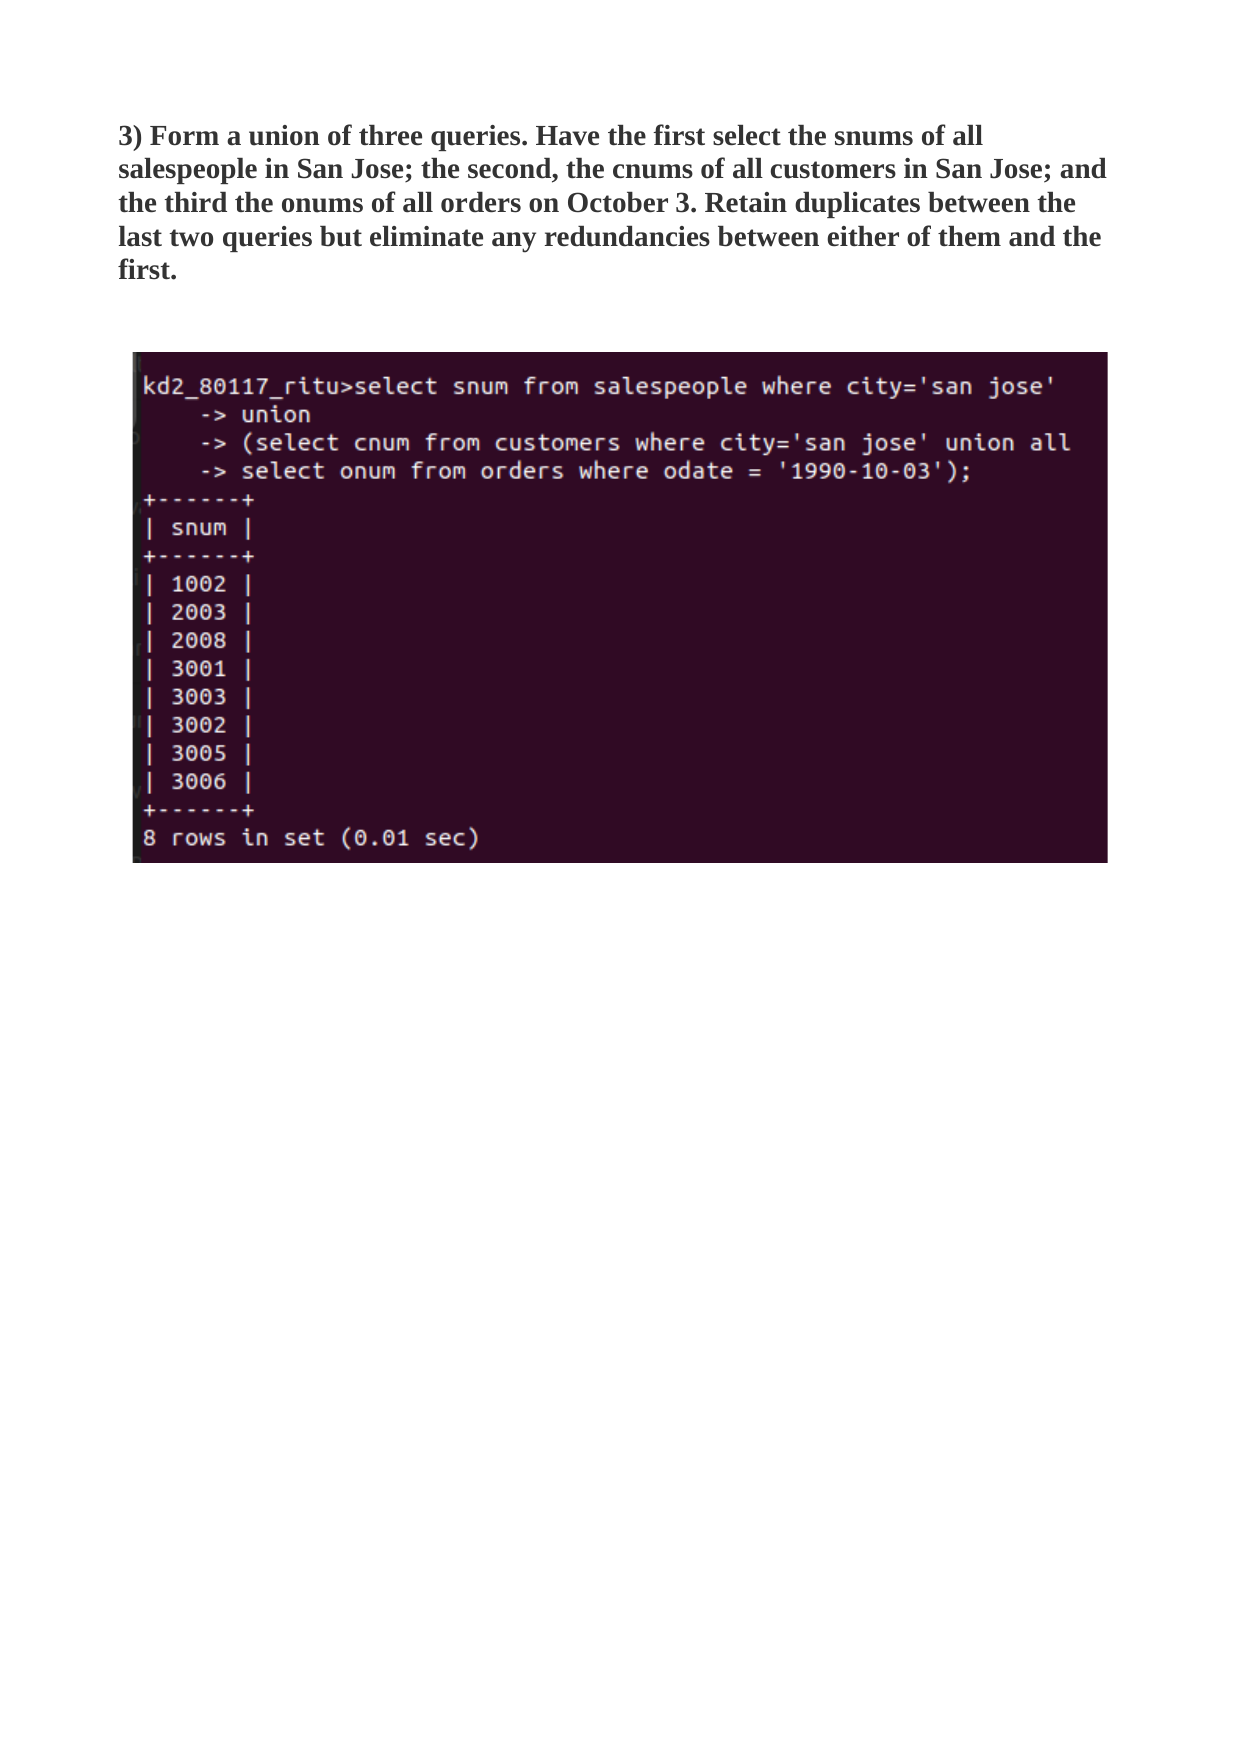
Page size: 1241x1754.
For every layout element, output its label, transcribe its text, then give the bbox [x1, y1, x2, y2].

text 3) Form a union of three queries. Have the first select the snums of all salespeople in San Jose; the second, the cnums of all customers in San Jose; and the third the onums of all orders on October 3. Retain duplicates between the last two queries but eliminate any redundancies between either of them and the first. [118, 118, 1122, 286]
picture [132, 352, 1108, 863]
